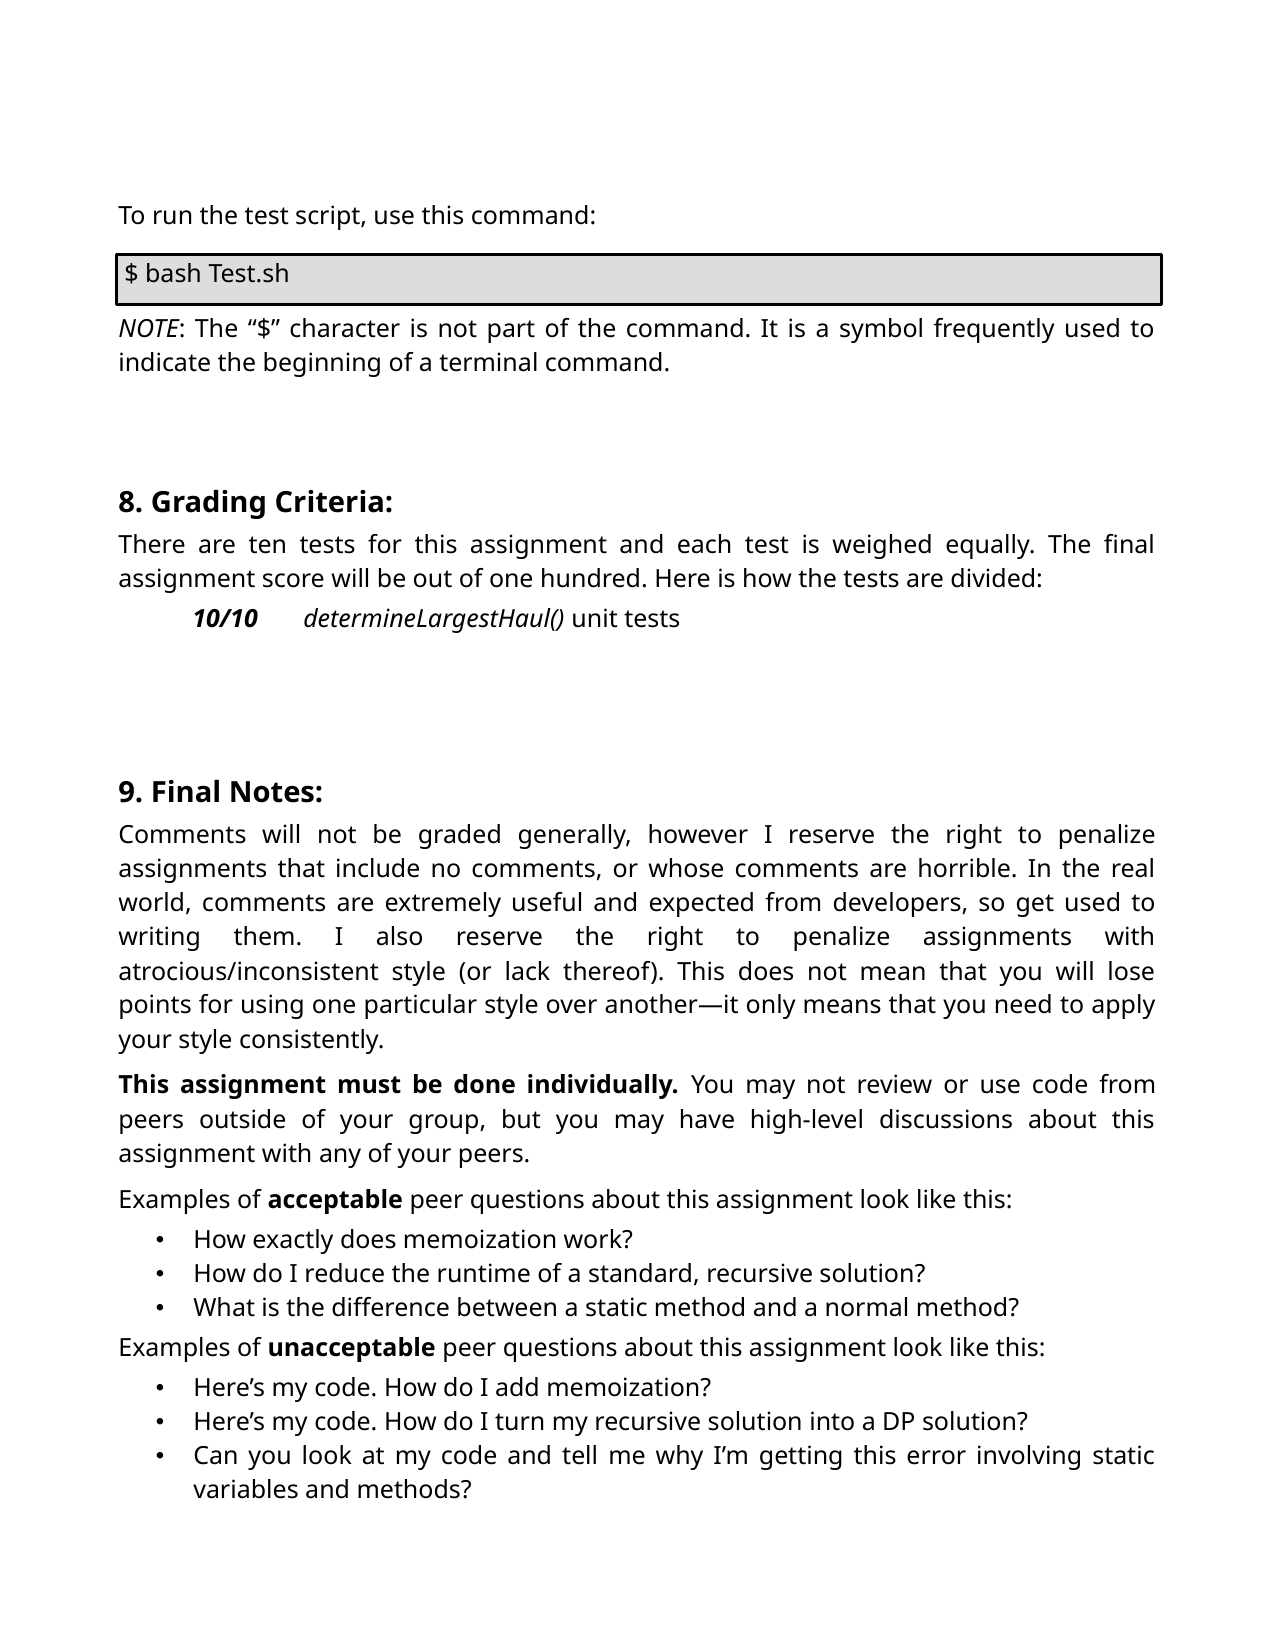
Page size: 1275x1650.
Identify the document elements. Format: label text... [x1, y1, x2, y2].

list How exactly does memoization work? [156, 1221, 1157, 1255]
text This assignment must be done individually. You may not review or use code from peers outside of your group, but you may have high-level discussions about this assignment with any of your peers. [118, 1067, 1157, 1169]
text Examples of unacceptable peer questions about this assignment look like this: [118, 1329, 1157, 1363]
text To run the test script, use this command: [118, 197, 1157, 232]
list Here’s my code. How do I turn my recursive solution into a DP solution? [156, 1403, 1157, 1437]
list What is the difference between a static method and a normal method? [156, 1289, 1157, 1323]
list Can you look at my code and tell me why I’m getting this error involving static variables and methods? [156, 1437, 1157, 1506]
text Examples of acceptable peer questions about this assignment look like this: [118, 1181, 1157, 1215]
text 9. Final Notes: [118, 771, 1157, 811]
text Comments will not be graded generally, however I reserve the right to penalize assignments that include no comments, or whose comments are horrible. In the real world, comments are extremely useful and expected from developers, so get used to writing them. I also reserve the right to penalize assignments with atrocious/inconsistent style (or lack thereof). This does not mean that you will lose points for using one particular style over another—it only means that you need to apply your style consistently. [118, 817, 1157, 1055]
text NOTE: The “$” character is not part of the command. It is a symbol frequently used to indicate the beginning of a terminal command. [118, 311, 1157, 379]
text There are ten tests for this assignment and each test is weighed equally. The final assignment score will be out of one hundred. Here is how the tests are divided: [118, 527, 1157, 595]
list How do I reduce the runtime of a standard, recursive solution? [156, 1255, 1157, 1289]
text 10/10 determineLargestHaul() unit tests [118, 601, 1157, 635]
text 8. Grading Criteria: [118, 481, 1157, 521]
list Here’s my code. How do I add memoization? [156, 1369, 1157, 1403]
